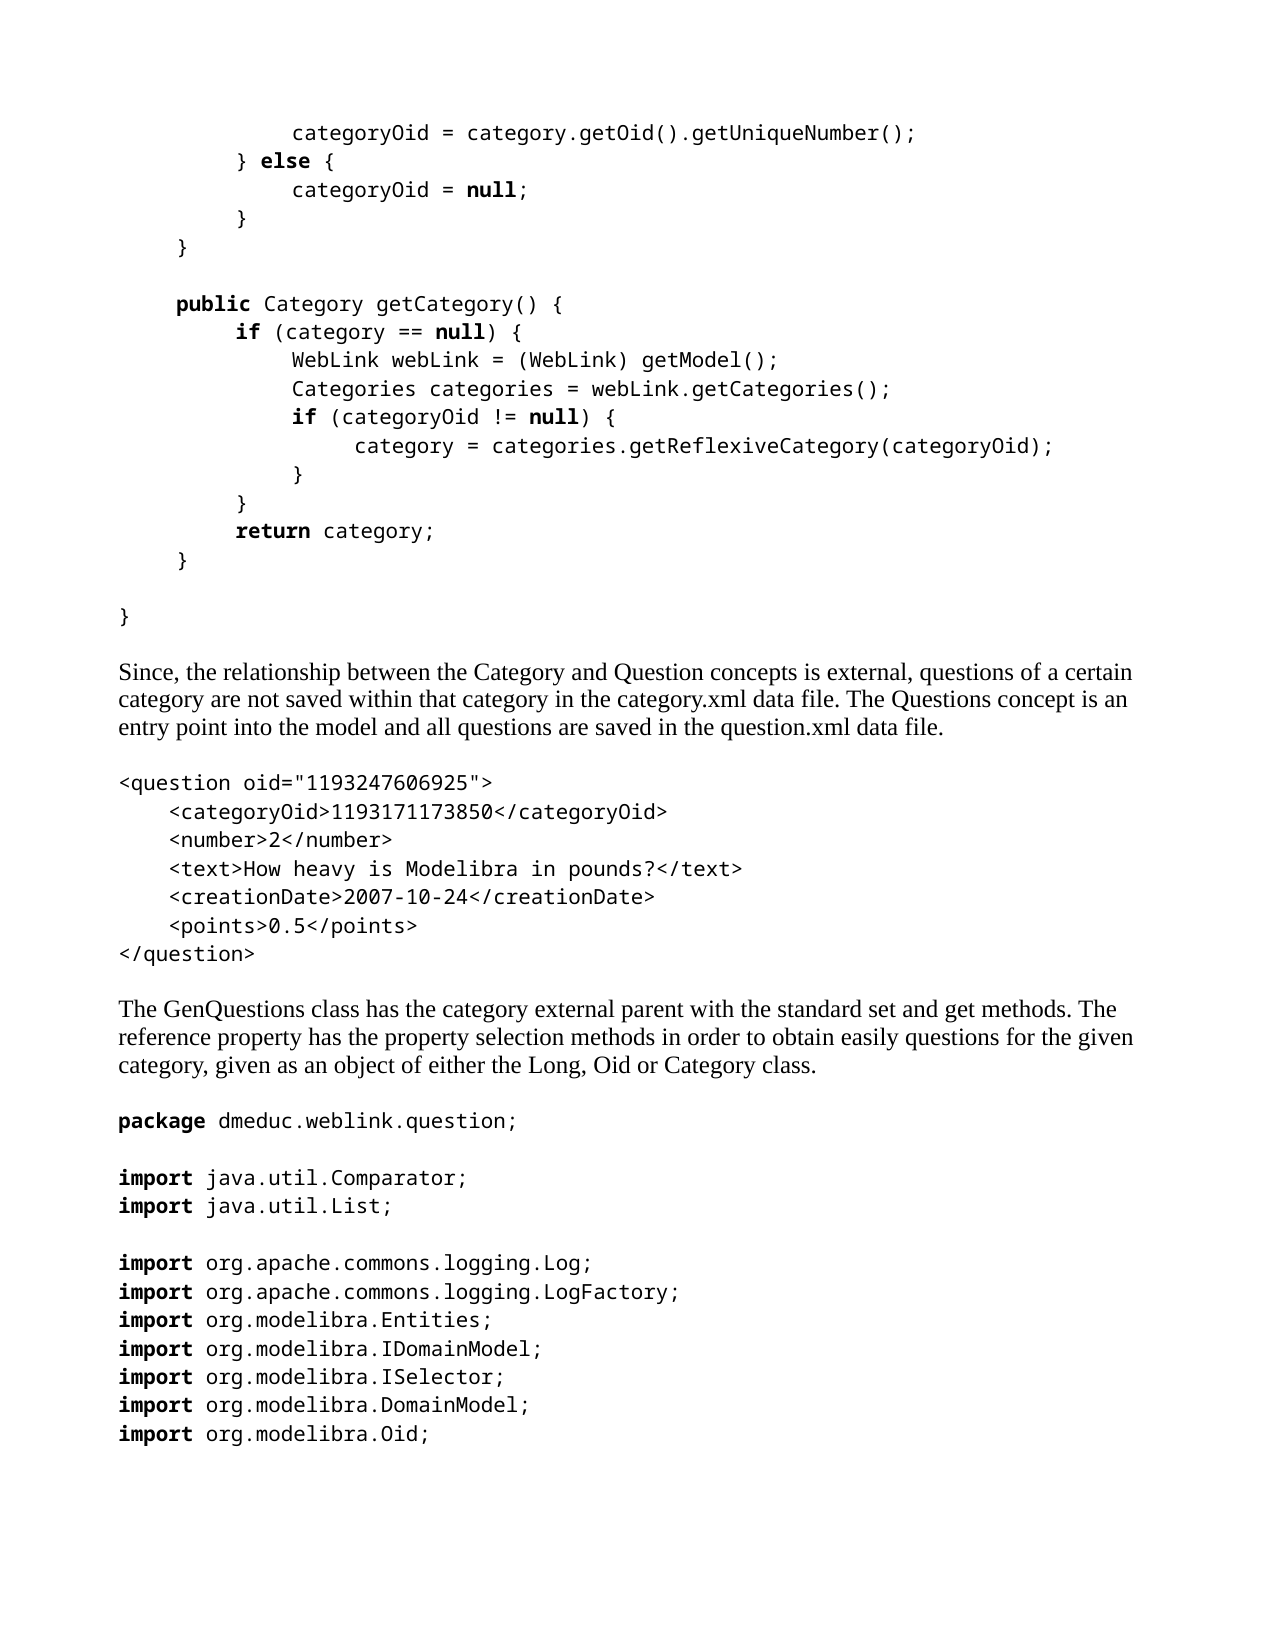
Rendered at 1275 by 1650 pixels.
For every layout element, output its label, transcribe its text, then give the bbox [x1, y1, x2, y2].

text WebLink webLink = (WebLink) getModel(); [118, 346, 1157, 374]
text package dmeduc.weblink.question; [118, 1106, 1157, 1134]
text import org.apache.commons.logging.Log; [118, 1248, 1157, 1277]
text } [118, 602, 1157, 630]
text <points>0.5</points> [118, 911, 1157, 939]
text } [118, 203, 1157, 232]
text Categories categories = webLink.getCategories(); [118, 374, 1157, 402]
text } [118, 459, 1157, 488]
text categoryOid = null; [118, 175, 1157, 203]
text categoryOid = category.getOid().getUniqueNumber(); [118, 118, 1157, 147]
text import org.modelibra.DomainModel; [118, 1391, 1157, 1419]
text <number>2</number> [118, 825, 1157, 854]
text if (categoryOid != null) { [118, 402, 1157, 431]
text import java.util.Comparator; [118, 1163, 1157, 1191]
text if (category == null) { [118, 317, 1157, 346]
text category = categories.getReflexiveCategory(categoryOid); [118, 431, 1157, 459]
text import org.modelibra.IDomainModel; [118, 1334, 1157, 1362]
text <text>How heavy is Modelibra in pounds?</text> [118, 854, 1157, 882]
text } [118, 545, 1157, 573]
text import org.modelibra.Oid; [118, 1419, 1157, 1447]
text public Category getCategory() { [118, 289, 1157, 317]
text } [118, 232, 1157, 260]
text return category; [118, 516, 1157, 545]
text import java.util.List; [118, 1191, 1157, 1220]
text } else { [118, 147, 1157, 175]
text <categoryOid>1193171173850</categoryOid> [118, 797, 1157, 825]
text <creationDate>2007-10-24</creationDate> [118, 882, 1157, 911]
text <question oid="1193247606925"> [118, 768, 1157, 797]
text Since, the relationship between the Category and Question concepts is external, questions of a certain category are not saved within that category in the category.xml data file. The Questions concept is an entry point into the model and all questions are saved in the question.xml data file. [118, 658, 1157, 741]
text import org.modelibra.ISelector; [118, 1362, 1157, 1391]
text import org.modelibra.Entities; [118, 1305, 1157, 1334]
text import org.apache.commons.logging.LogFactory; [118, 1277, 1157, 1305]
text The GenQuestions class has the category external parent with the standard set and get methods. The reference property has the property selection methods in order to obtain easily questions for the given category, given as an object of either the Long, Oid or Category class. [118, 995, 1157, 1078]
text </question> [118, 939, 1157, 968]
text } [118, 488, 1157, 516]
